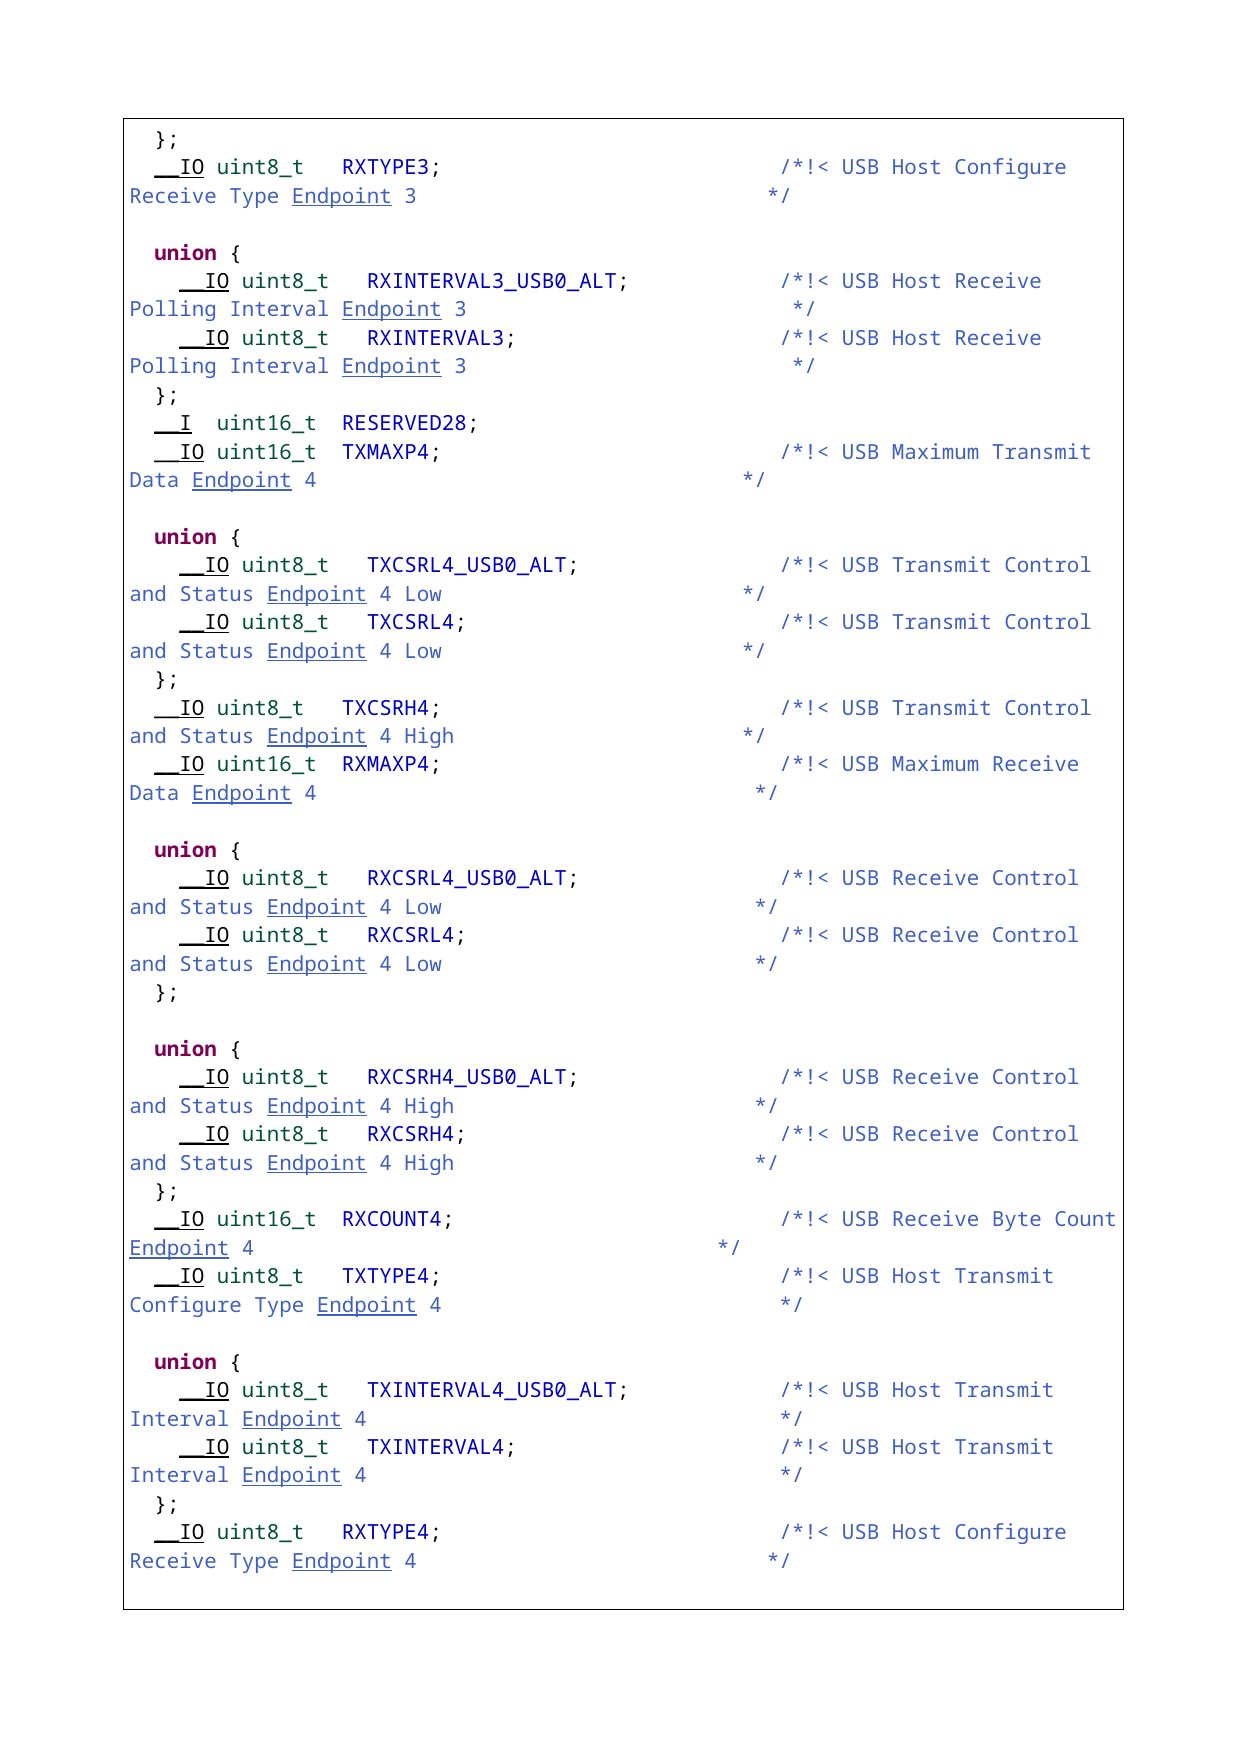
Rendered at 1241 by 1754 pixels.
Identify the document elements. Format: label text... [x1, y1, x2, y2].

table_cell }; __IO uint8_t RXTYPE3; /*!< USB Host Configure Receive Type Endpoint 3 */ union { __IO uint8_t RXINTERVAL3_USB0_ALT; /*!< USB Host Receive Polling Interval Endpoint 3 */ __IO uint8_t RXINTERVAL3; /*!< USB Host Receive Polling Interval Endpoint 3 */ }; __I uint16_t RESERVED28; __IO uint16_t TXMAXP4; /*!< USB Maximum Transmit Data Endpoint 4 */ union { __IO uint8_t TXCSRL4_USB0_ALT; /*!< USB Transmit Control and Status Endpoint 4 Low */ __IO uint8_t TXCSRL4; /*!< USB Transmit Control and Status Endpoint 4 Low */ }; __IO uint8_t TXCSRH4; /*!< USB Transmit Control and Status Endpoint 4 High */ __IO uint16_t RXMAXP4; /*!< USB Maximum Receive Data Endpoint 4 */ union { __IO uint8_t RXCSRL4_USB0_ALT; /*!< USB Receive Control and Status Endpoint 4 Low */ __IO uint8_t RXCSRL4; /*!< USB Receive Control and Status Endpoint 4 Low */ }; union { __IO uint8_t RXCSRH4_USB0_ALT; /*!< USB Receive Control and Status Endpoint 4 High */ __IO uint8_t RXCSRH4; /*!< USB Receive Control and Status Endpoint 4 High */ }; __IO uint16_t RXCOUNT4; /*!< USB Receive Byte Count Endpoint 4 */ __IO uint8_t TXTYPE4; /*!< USB Host Transmit Configure Type Endpoint 4 */ union { __IO uint8_t TXINTERVAL4_USB0_ALT; /*!< USB Host Transmit Interval Endpoint 4 */ __IO uint8_t TXINTERVAL4; /*!< USB Host Transmit Interval Endpoint 4 */ }; __IO uint8_t RXTYPE4; /*!< USB Host Configure Receive Type Endpoint 4 */ [124, 119, 1123, 1608]
